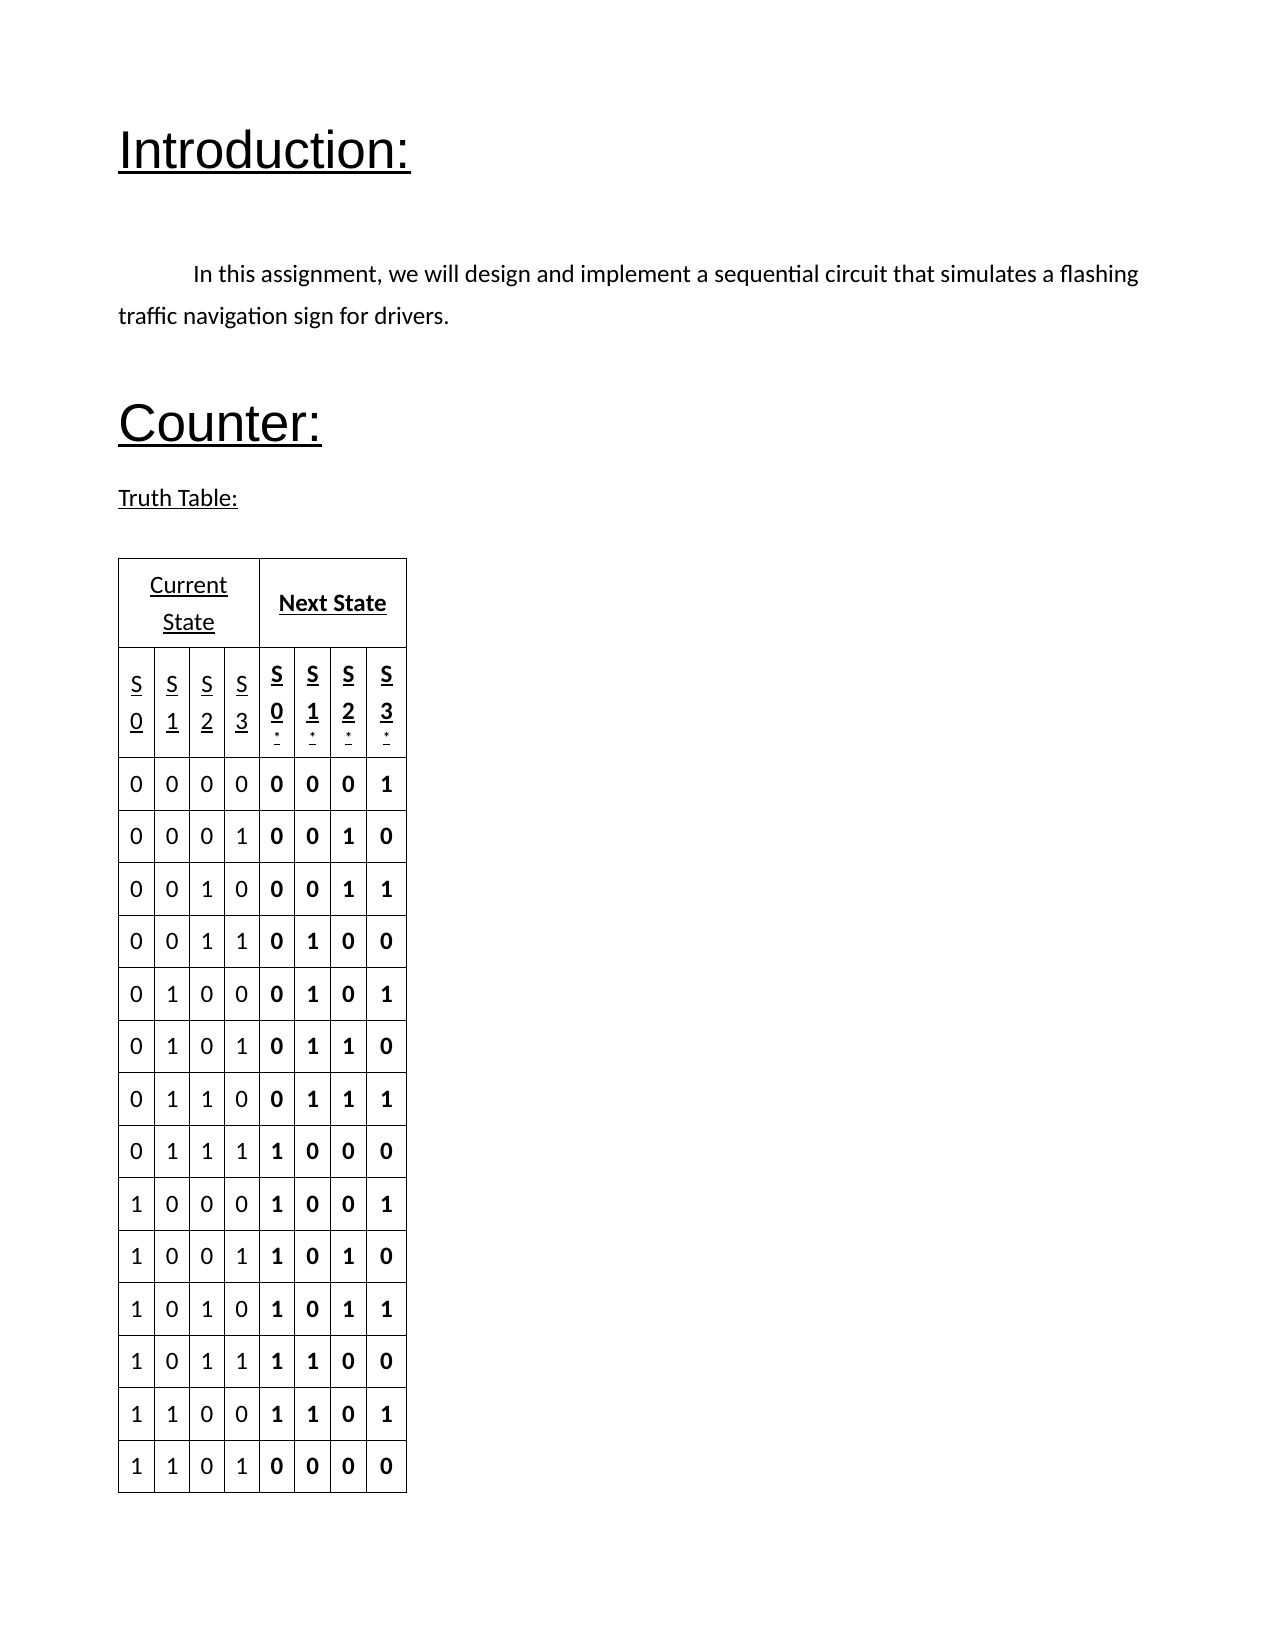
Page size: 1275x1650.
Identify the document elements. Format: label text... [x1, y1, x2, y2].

table_cell 0 [225, 1388, 259, 1439]
table_cell 0 [367, 1021, 406, 1072]
table_cell 0 [260, 916, 294, 967]
table_cell 0 [155, 1178, 189, 1229]
table_cell 0 [225, 968, 259, 1019]
table_cell 1 [119, 1231, 154, 1282]
table_cell 0 [260, 811, 294, 862]
table_cell 1 [367, 1283, 406, 1334]
table_cell 1 [155, 968, 189, 1019]
table_cell 1 [260, 1336, 294, 1387]
table_cell 0 [119, 916, 154, 967]
table_cell 0 [190, 1441, 224, 1492]
table_cell 0 [331, 1178, 366, 1229]
table_cell 0 [260, 968, 294, 1019]
table_cell 1 [155, 1126, 189, 1177]
table_cell 0 [225, 1283, 259, 1334]
table_cell 0 [295, 758, 330, 809]
table_cell 1 [190, 1283, 224, 1334]
table_cell 1 [367, 968, 406, 1019]
table_cell 1 [295, 968, 330, 1019]
table_cell 1 [331, 1073, 366, 1124]
table_cell 1 [225, 1231, 259, 1282]
table_cell 0 [295, 1126, 330, 1177]
table_cell 1 [295, 1021, 330, 1072]
table_cell S3* [367, 648, 406, 757]
table_cell S2* [331, 648, 366, 757]
table_cell 1 [367, 1073, 406, 1124]
table_cell S1 [155, 648, 189, 757]
text Introduction: [118, 118, 1157, 179]
table_cell 1 [119, 1336, 154, 1387]
table_cell 1 [155, 1073, 189, 1124]
table_cell 1 [190, 1336, 224, 1387]
table_cell 0 [331, 1126, 366, 1177]
table_cell 0 [260, 758, 294, 809]
table_cell 1 [155, 1021, 189, 1072]
table_cell 1 [331, 1283, 366, 1334]
table_cell 1 [260, 1126, 294, 1177]
table_cell 1 [295, 1336, 330, 1387]
table_cell 0 [295, 811, 330, 862]
table_cell 1 [260, 1178, 294, 1229]
table_cell 0 [367, 1126, 406, 1177]
table_cell 1 [225, 1441, 259, 1492]
table_cell 0 [190, 968, 224, 1019]
table_cell S0* [260, 648, 294, 757]
table_cell 0 [331, 916, 366, 967]
table_cell 0 [295, 1283, 330, 1334]
table_cell 0 [295, 1178, 330, 1229]
table_cell 0 [260, 1073, 294, 1124]
text In this assignment, we will design and implement a sequential circuit that simulates a flashing traffic navigation sign for drivers. [118, 258, 1157, 330]
table_cell 0 [155, 863, 189, 914]
table_cell 1 [225, 811, 259, 862]
table_cell 1 [331, 811, 366, 862]
table_cell 0 [331, 1336, 366, 1387]
table_cell 0 [295, 1441, 330, 1492]
table_cell 0 [119, 968, 154, 1019]
table_cell 0 [331, 968, 366, 1019]
table_cell 0 [155, 1283, 189, 1334]
table_cell 1 [225, 1126, 259, 1177]
table_cell 0 [260, 863, 294, 914]
table_cell 1 [331, 863, 366, 914]
table_cell 0 [331, 1441, 366, 1492]
table_cell 1 [190, 1126, 224, 1177]
table_cell 1 [260, 1283, 294, 1334]
table_cell 0 [225, 758, 259, 809]
table_cell 0 [260, 1441, 294, 1492]
table_cell 1 [119, 1178, 154, 1229]
table_cell 0 [367, 916, 406, 967]
table_cell 0 [295, 1231, 330, 1282]
table_cell 0 [119, 1021, 154, 1072]
table_cell 0 [119, 1073, 154, 1124]
table_cell 1 [367, 1388, 406, 1439]
table_cell 0 [190, 1388, 224, 1439]
table_cell 0 [367, 1336, 406, 1387]
table_cell 0 [225, 1073, 259, 1124]
table_cell 0 [295, 863, 330, 914]
table_cell 0 [155, 1336, 189, 1387]
table_cell 0 [119, 758, 154, 809]
table_cell 0 [119, 811, 154, 862]
table_cell 1 [190, 916, 224, 967]
text Truth Table: [118, 482, 1157, 512]
table_cell 1 [190, 863, 224, 914]
table_cell 1 [295, 1388, 330, 1439]
text Counter: [118, 391, 1157, 452]
table_cell 1 [367, 758, 406, 809]
table_cell 0 [331, 758, 366, 809]
table_cell 0 [155, 758, 189, 809]
table_cell 0 [260, 1021, 294, 1072]
table_cell 0 [367, 1231, 406, 1282]
table_cell 0 [367, 811, 406, 862]
table_cell S2 [190, 648, 224, 757]
table_cell 1 [155, 1388, 189, 1439]
table_cell S0 [119, 648, 154, 757]
table_cell 1 [119, 1441, 154, 1492]
table_cell 1 [119, 1388, 154, 1439]
table_cell 1 [331, 1021, 366, 1072]
table_cell S1* [295, 648, 330, 757]
table_cell 0 [119, 863, 154, 914]
table_cell 0 [225, 863, 259, 914]
table_cell S3 [225, 648, 259, 757]
table_cell 0 [190, 811, 224, 862]
table_cell 1 [367, 863, 406, 914]
table_cell 1 [225, 916, 259, 967]
table_cell 1 [225, 1021, 259, 1072]
table_header Current State [119, 559, 259, 647]
table_cell 1 [190, 1073, 224, 1124]
table_cell 1 [295, 916, 330, 967]
table_cell 1 [260, 1388, 294, 1439]
table_header Next State [260, 559, 406, 647]
table_cell 1 [331, 1231, 366, 1282]
table_cell 0 [331, 1388, 366, 1439]
table_cell 0 [190, 1231, 224, 1282]
table_cell 1 [260, 1231, 294, 1282]
table_cell 1 [295, 1073, 330, 1124]
table_cell 0 [155, 916, 189, 967]
table_cell 1 [225, 1336, 259, 1387]
table_cell 0 [190, 1178, 224, 1229]
table_cell 0 [367, 1441, 406, 1492]
table_cell 1 [367, 1178, 406, 1229]
table_cell 0 [190, 1021, 224, 1072]
table_cell 0 [155, 811, 189, 862]
table_cell 0 [190, 758, 224, 809]
table_cell 0 [119, 1126, 154, 1177]
table_cell 0 [225, 1178, 259, 1229]
table_cell 1 [119, 1283, 154, 1334]
table_cell 1 [155, 1441, 189, 1492]
table_cell 0 [155, 1231, 189, 1282]
